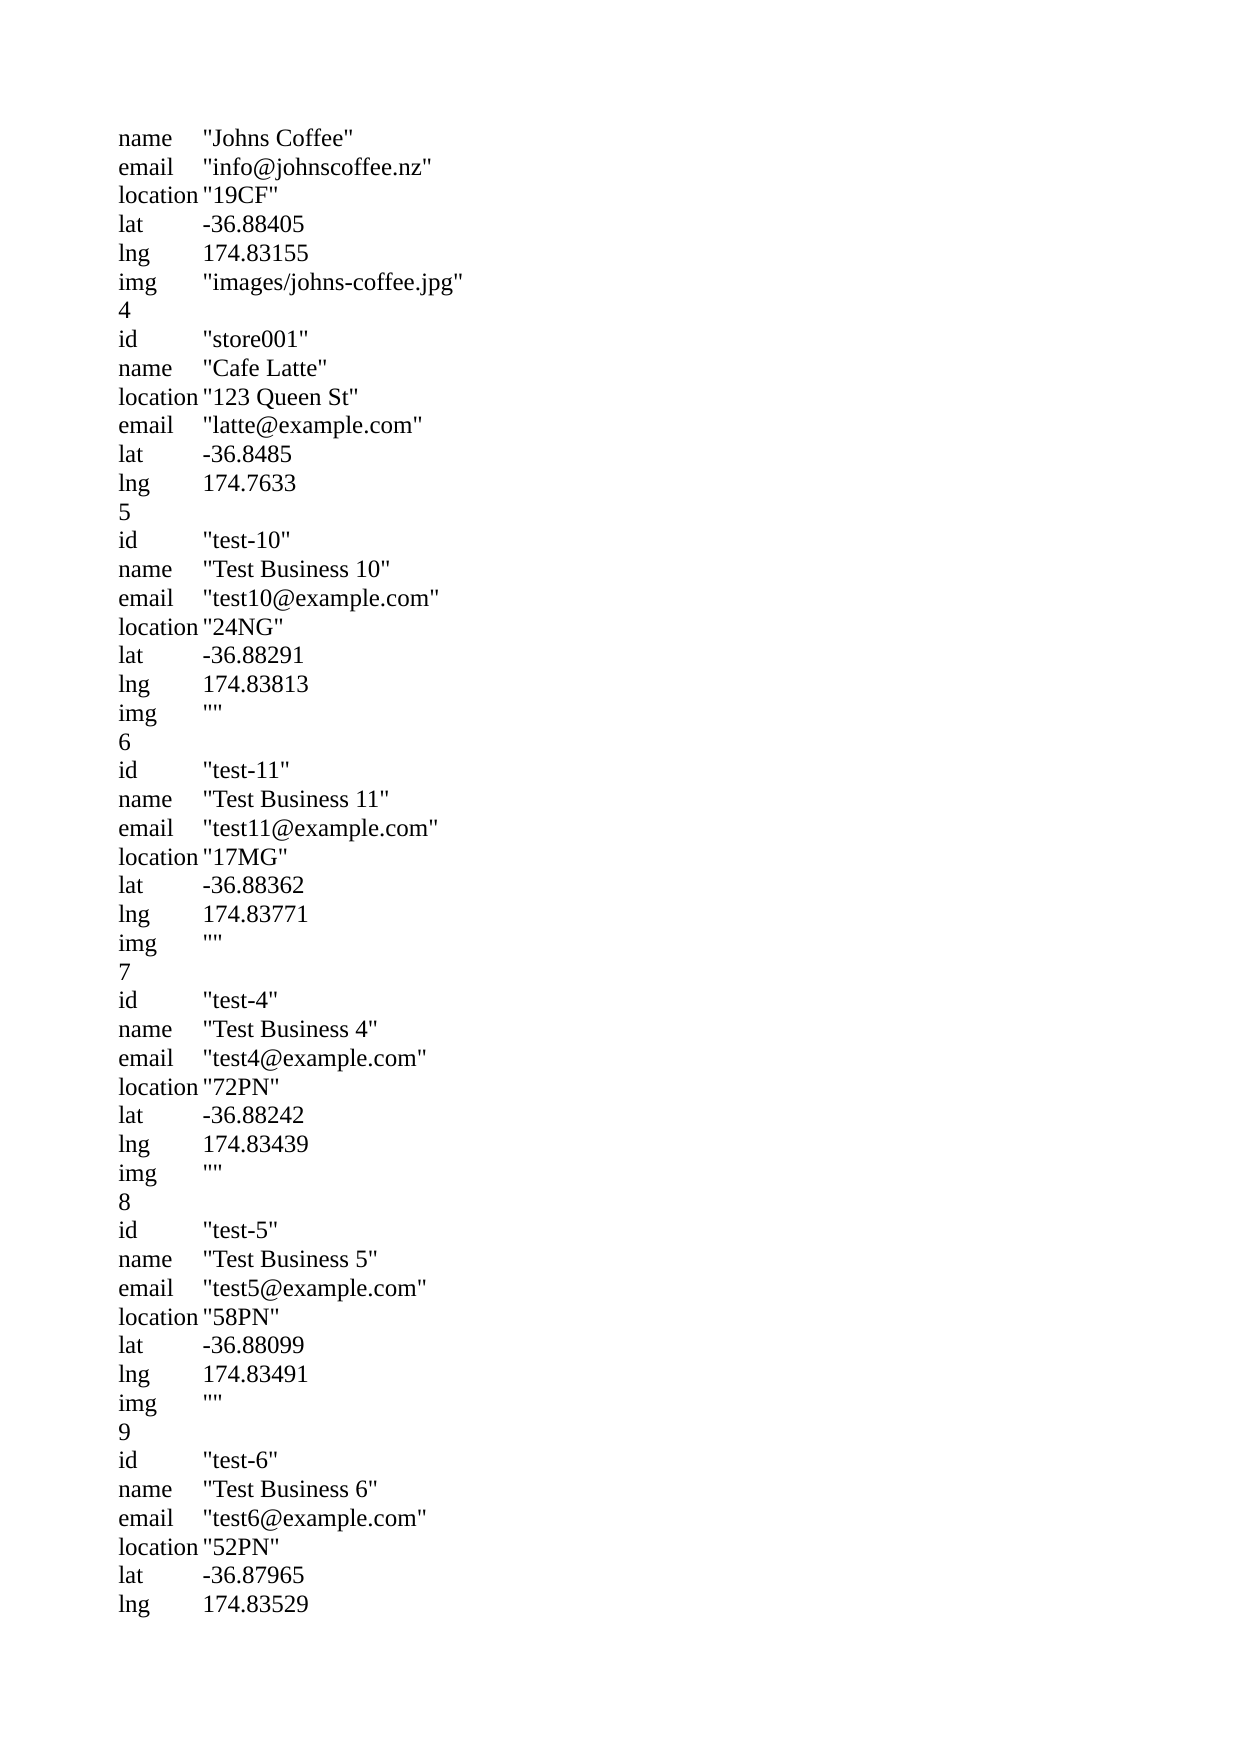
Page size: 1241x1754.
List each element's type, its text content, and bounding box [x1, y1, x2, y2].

table_cell "24NG" [202, 612, 506, 640]
table_cell lat [118, 1100, 202, 1129]
table_cell location [118, 180, 202, 209]
table_cell email [118, 410, 202, 439]
table_cell name [118, 1244, 202, 1273]
table_cell lat [118, 439, 202, 468]
table_cell 6 [118, 727, 202, 755]
table_cell name [118, 1014, 202, 1043]
table_cell 174.83771 [202, 899, 506, 928]
table_cell img [118, 1158, 202, 1187]
table_cell 4 [118, 295, 202, 324]
table_cell lat [118, 209, 202, 238]
table_cell "test11@example.com" [202, 813, 506, 842]
table_cell "Test Business 11" [202, 784, 506, 813]
table_cell "Test Business 10" [202, 554, 506, 583]
table_cell -36.88362 [202, 870, 506, 899]
table_cell "info@johnscoffee.nz" [202, 152, 506, 180]
table_cell name [118, 1474, 202, 1503]
table_cell 9 [118, 1417, 202, 1445]
table_cell "store001" [202, 324, 506, 353]
table_cell "17MG" [202, 842, 506, 870]
table_cell lat [118, 640, 202, 669]
table_cell "" [202, 698, 506, 727]
table_cell name [118, 554, 202, 583]
table_cell location [118, 612, 202, 640]
table_cell "52PN" [202, 1532, 506, 1560]
table_cell 8 [118, 1187, 202, 1215]
table_cell "Test Business 6" [202, 1474, 506, 1503]
table_cell -36.88405 [202, 209, 506, 238]
table_cell id [118, 525, 202, 554]
table_cell 174.83813 [202, 669, 506, 698]
table_cell lng [118, 899, 202, 928]
table_cell img [118, 1388, 202, 1417]
table_cell email [118, 1503, 202, 1532]
table_cell 174.83529 [202, 1589, 506, 1618]
table_cell [202, 727, 506, 755]
table_cell [202, 1417, 506, 1445]
table_cell "test6@example.com" [202, 1503, 506, 1532]
table_cell lng [118, 1589, 202, 1618]
table_cell "123 Queen St" [202, 382, 506, 410]
table_cell [202, 957, 506, 985]
table_cell -36.87965 [202, 1560, 506, 1589]
table_cell location [118, 382, 202, 410]
table_cell 5 [118, 497, 202, 525]
table_cell "72PN" [202, 1072, 506, 1100]
table_cell 174.7633 [202, 468, 506, 497]
table_cell "test5@example.com" [202, 1273, 506, 1302]
table_cell id [118, 1445, 202, 1474]
table_cell lat [118, 870, 202, 899]
table_cell id [118, 985, 202, 1014]
table_cell img [118, 928, 202, 957]
table_cell "" [202, 1388, 506, 1417]
table_cell location [118, 842, 202, 870]
table_cell name [118, 123, 202, 152]
table_cell "test-10" [202, 525, 506, 554]
table_cell email [118, 1273, 202, 1302]
table_cell "58PN" [202, 1302, 506, 1330]
table_cell email [118, 152, 202, 180]
table_cell 174.83491 [202, 1359, 506, 1388]
table_cell -36.88099 [202, 1330, 506, 1359]
table_cell id [118, 1215, 202, 1244]
table_header [118, 118, 202, 123]
table_cell lat [118, 1330, 202, 1359]
table_cell [202, 295, 506, 324]
table_cell 7 [118, 957, 202, 985]
table_cell img [118, 698, 202, 727]
table_cell email [118, 583, 202, 612]
table_cell "Test Business 5" [202, 1244, 506, 1273]
table_cell "latte@example.com" [202, 410, 506, 439]
table_cell "test10@example.com" [202, 583, 506, 612]
table_cell location [118, 1302, 202, 1330]
table_cell name [118, 784, 202, 813]
table_cell "Johns Coffee" [202, 123, 506, 152]
table_cell lng [118, 1359, 202, 1388]
table_cell email [118, 813, 202, 842]
table_cell lat [118, 1560, 202, 1589]
table_cell "19CF" [202, 180, 506, 209]
table_cell [202, 1187, 506, 1215]
table_cell "" [202, 928, 506, 957]
table_cell "Test Business 4" [202, 1014, 506, 1043]
table_cell location [118, 1072, 202, 1100]
table_cell email [118, 1043, 202, 1072]
table_cell "Cafe Latte" [202, 353, 506, 382]
table_cell img [118, 267, 202, 295]
table_cell "test4@example.com" [202, 1043, 506, 1072]
table_header [202, 118, 506, 123]
table_cell id [118, 324, 202, 353]
table_cell "test-11" [202, 755, 506, 784]
table_cell id [118, 755, 202, 784]
table_cell location [118, 1532, 202, 1560]
table_cell [202, 497, 506, 525]
table_cell -36.8485 [202, 439, 506, 468]
table_cell "images/johns-coffee.jpg" [202, 267, 506, 295]
table_cell "test-4" [202, 985, 506, 1014]
table_cell lng [118, 1129, 202, 1158]
table_cell -36.88242 [202, 1100, 506, 1129]
table_cell "test-5" [202, 1215, 506, 1244]
table_cell lng [118, 468, 202, 497]
table_cell 174.83155 [202, 238, 506, 267]
table_cell "" [202, 1158, 506, 1187]
table_cell name [118, 353, 202, 382]
table_cell -36.88291 [202, 640, 506, 669]
table_cell "test-6" [202, 1445, 506, 1474]
table_cell lng [118, 669, 202, 698]
table_cell 174.83439 [202, 1129, 506, 1158]
table_cell lng [118, 238, 202, 267]
